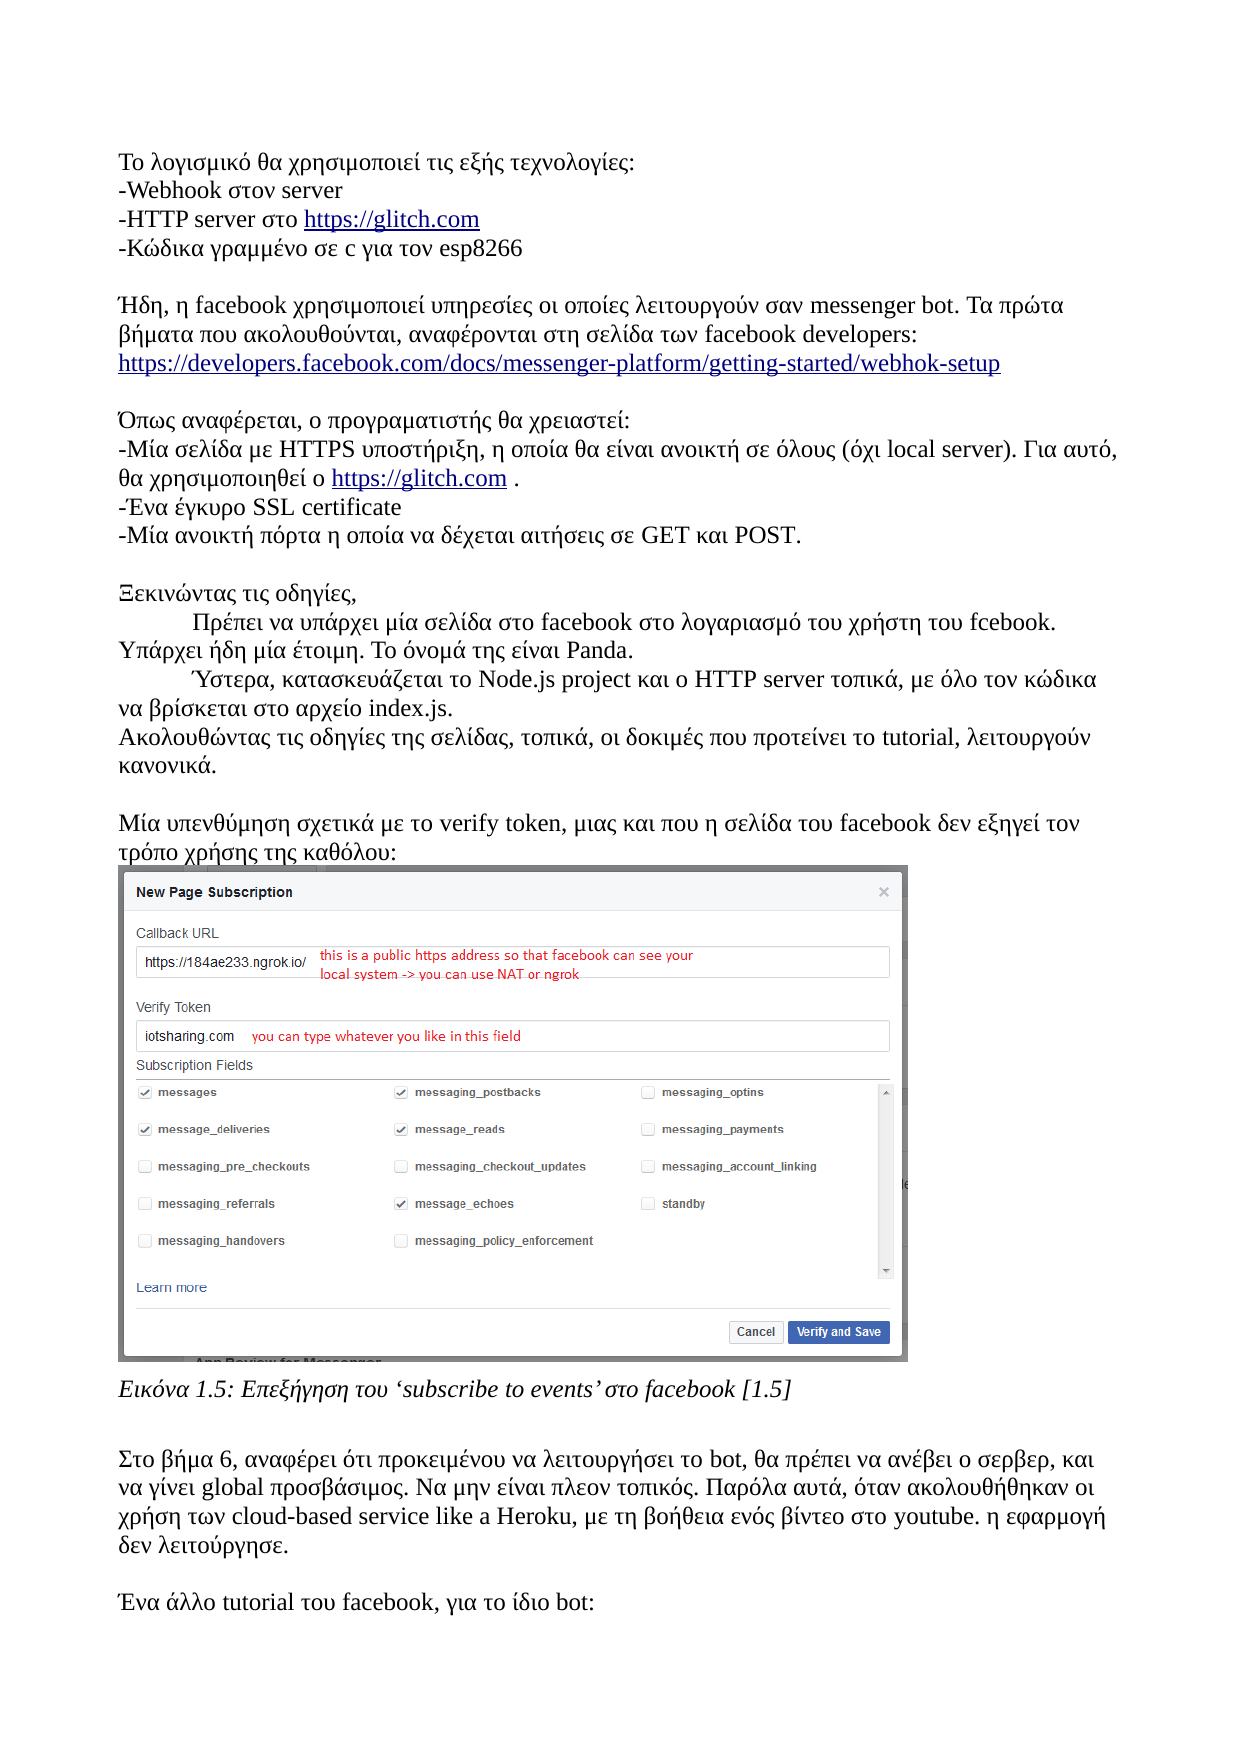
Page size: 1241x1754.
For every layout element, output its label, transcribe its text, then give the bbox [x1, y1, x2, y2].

text Στο βήμα 6, αναφέρει ότι προκειμένου να λειτουργήσει το bot, θα πρέπει να ανέβει ο σερβερ, και να γίνει global προσβάσιμος. Να μην είναι πλεον τοπικός. Παρόλα αυτά, όταν ακολουθήθηκαν οι χρήση των cloud-based service like a Heroku, με τη βοήθεια ενός βίντεο στο youtube. η εφαρμογή δεν λειτούργησε. [118, 1444, 1122, 1559]
text Ένα άλλο tutorial του facebook, για το ίδιο bot: [118, 1587, 1122, 1616]
text Ακολουθώντας τις οδηγίες της σελίδας, τοπικά, οι δοκιμές που προτείνει το tutorial, λειτουργούν κανονικά. [118, 722, 1122, 779]
text Μία υπενθύμηση σχετικά με το verify token, μιας και που η σελίδα του facebook δεν εξηγεί τον τρόπο χρήσης της καθόλου: [118, 808, 1122, 866]
text Όπως αναφέρεται, ο προγραματιστής θα χρειαστεί: [118, 406, 1122, 434]
text Ύστερα, κατασκευάζεται το Node.js project και ο HTTP server τοπικά, με όλο τον κώδικα να βρίσκεται στο αρχείο index.js. [118, 664, 1122, 722]
text -Ένα έγκυρο SSL certificate [118, 492, 1122, 521]
text Ήδη, η facebook χρησιμοποιεί υπηρεσίες οι οποίες λειτουργούν σαν messenger bot. Τα πρώτα βήματα που ακολουθούνται, αναφέρονται στη σελίδα των facebook developers: https://developers.facebook.com/docs/messenger-platform/getting-started/webhok-setup [118, 291, 1122, 377]
text Πρέπει να υπάρχει μία σελίδα στο facebook στο λογαριασμό του χρήστη του fcebook. Υπάρχει ήδη μία έτοιμη. Το όνομά της είναι Panda. [118, 607, 1122, 664]
text Το λογισμικό θα χρησιμοποιεί τις εξής τεχνολογίες: [118, 147, 1122, 176]
text Εικόνα 1.5: Επεξήγηση του ‘subscribe to events’ στο facebook [1.5] [118, 1374, 1122, 1402]
text -Μία ανοικτή πόρτα η οποία να δέχεται αιτήσεις σε GET και POST. [118, 521, 1122, 549]
text -Κώδικα γραμμένο σε c για τον esp8266 [118, 233, 1122, 262]
text -HTTP server στο https://glitch.com [118, 204, 1122, 233]
text -Μία σελίδα με HTTPS υποστήριξη, η οποία θα είναι ανοικτή σε όλους (όχι local server). Για αυτό, θα χρησιμοποιηθεί ο https://glitch.com . [118, 434, 1122, 492]
text Ξεκινώντας τις οδηγίες, [118, 578, 1122, 607]
text -Webhook στον server [118, 176, 1122, 204]
